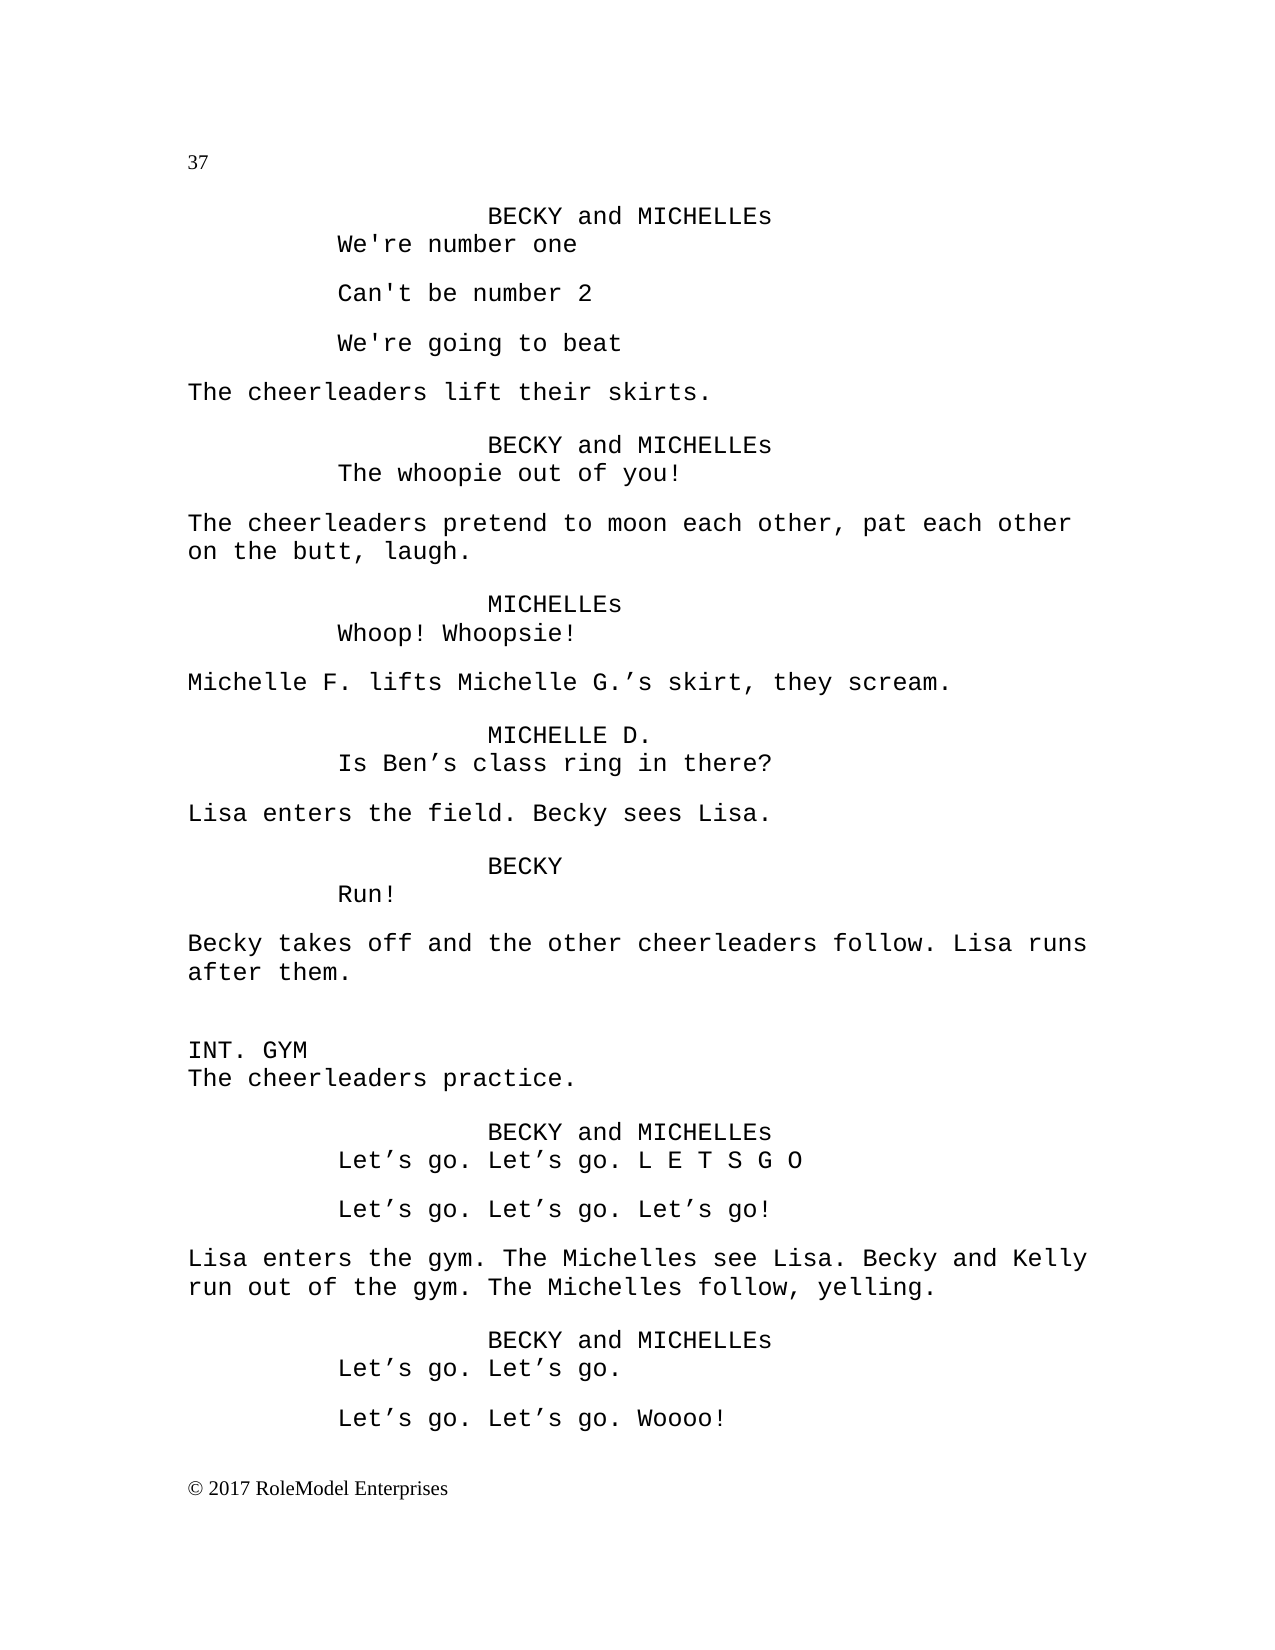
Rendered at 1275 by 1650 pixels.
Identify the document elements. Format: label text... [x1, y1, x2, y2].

text Lisa enters the field. Becky sees Lisa. [187, 800, 1087, 828]
text Michelle F. lifts Michelle G.’s skirt, they scream. [187, 669, 1087, 698]
text Whoop! Whoopsie! [337, 620, 937, 648]
text BECKY [187, 853, 1087, 882]
text We're number one [337, 232, 937, 260]
text MICHELLE D. [187, 723, 1087, 751]
text Run! [337, 882, 937, 910]
text MICHELLEs [187, 592, 1087, 620]
text The cheerleaders practice. [187, 1066, 1087, 1094]
text The whoopie out of you! [337, 461, 937, 489]
text Let’s go. Let’s go. [337, 1356, 937, 1384]
text The cheerleaders lift their skirts. [187, 379, 1087, 408]
subtitle INT. GYM [187, 1038, 1087, 1066]
text BECKY and MICHELLEs [187, 1328, 1087, 1356]
text Can't be number 2 [337, 281, 937, 309]
text BECKY and MICHELLEs [187, 1119, 1087, 1148]
text Lisa enters the gym. The Michelles see Lisa. Becky and Kelly run out of the gym. The Michelles follow, yelling. [187, 1246, 1087, 1303]
text Let’s go. Let’s go. Woooo! [337, 1405, 937, 1433]
text BECKY and MICHELLEs [187, 433, 1087, 461]
text Becky takes off and the other cheerleaders follow. Lisa runs after them. [187, 931, 1087, 988]
text The cheerleaders pretend to moon each other, pat each other on the butt, laugh. [187, 510, 1087, 567]
text We're going to beat [337, 330, 937, 358]
text Let’s go. Let’s go. Let’s go! [337, 1197, 937, 1225]
text BECKY and MICHELLEs [187, 203, 1087, 232]
text Let’s go. Let’s go. L E T S G O [337, 1148, 937, 1176]
text Is Ben’s class ring in there? [337, 751, 937, 779]
